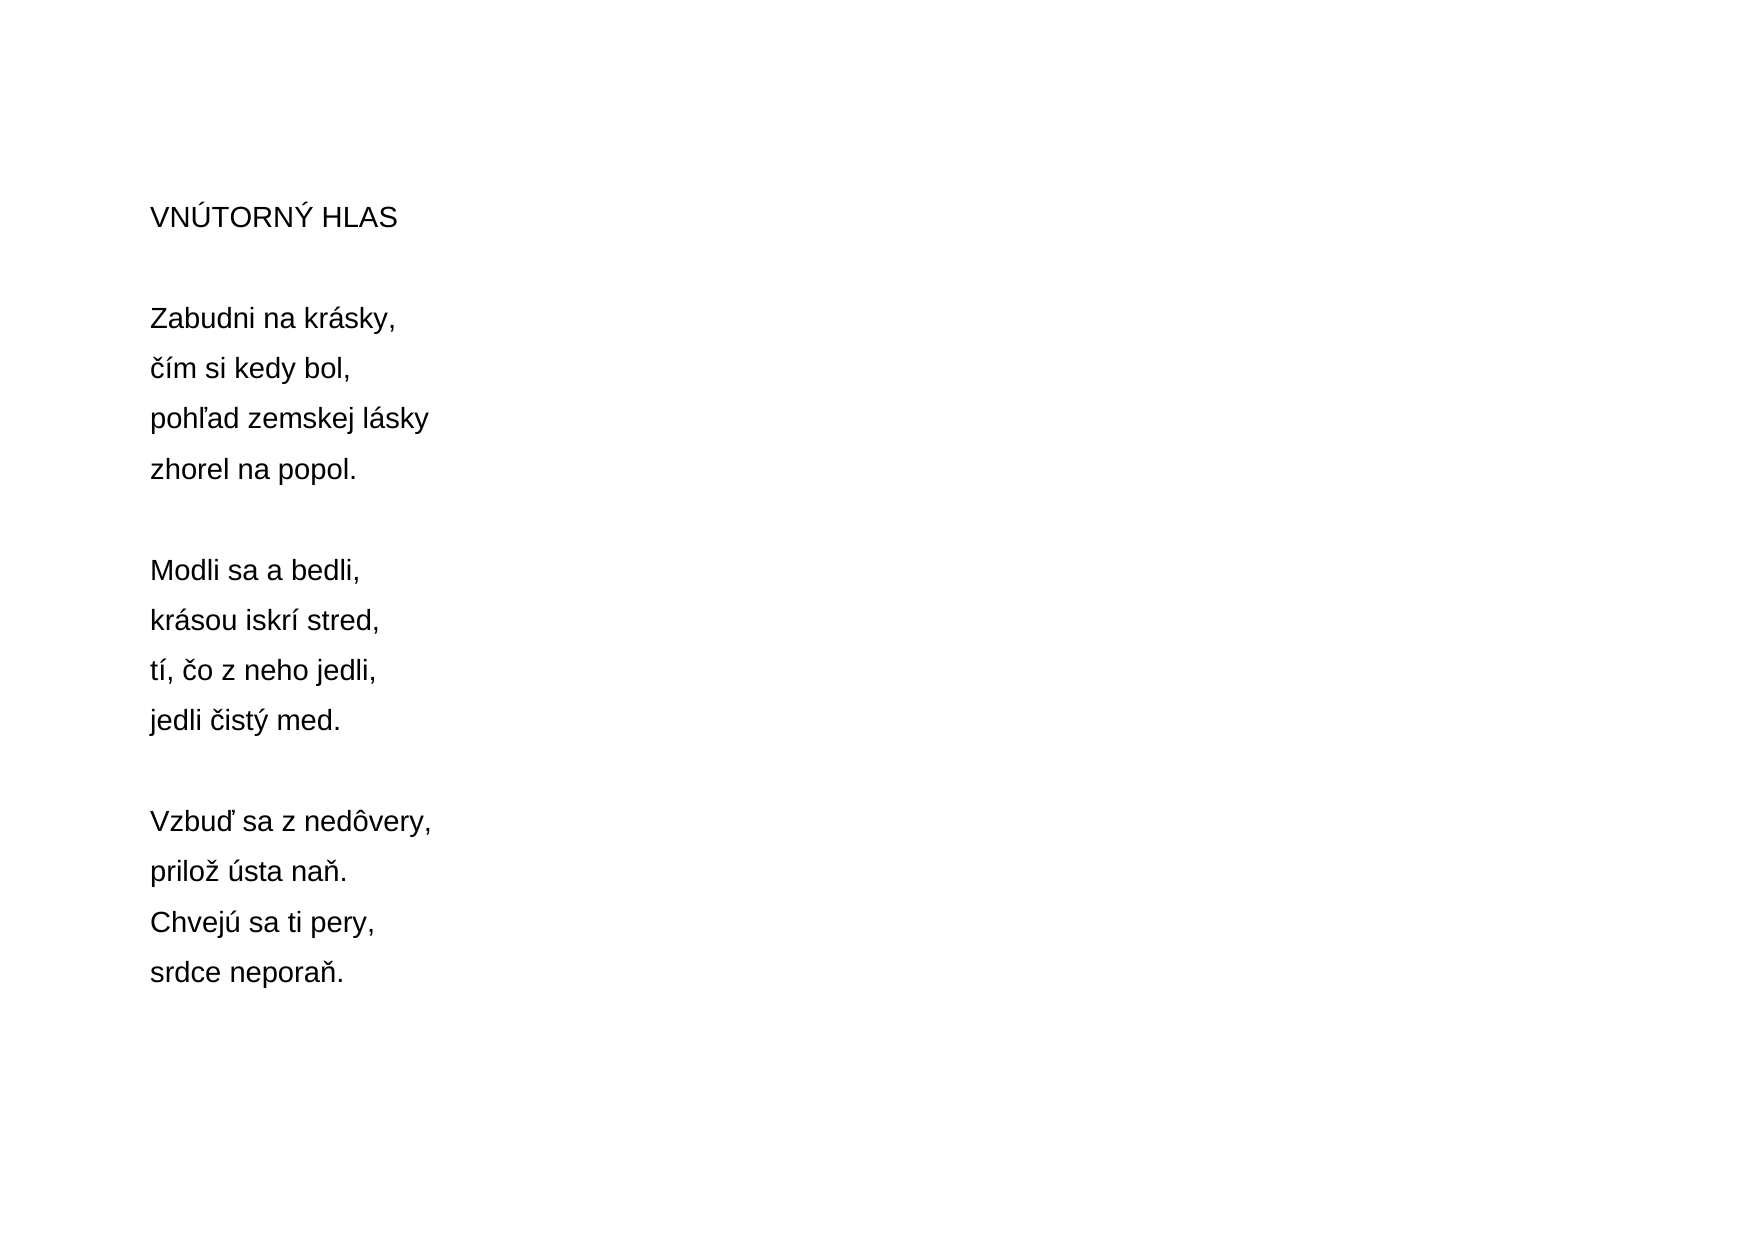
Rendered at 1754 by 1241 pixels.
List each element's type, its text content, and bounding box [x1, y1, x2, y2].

text krásou iskrí stred, [150, 603, 1243, 636]
text Vzbuď sa z nedôvery, [150, 804, 1243, 838]
text Modli sa a bedli, [150, 552, 1243, 586]
text Chvejú sa ti pery, [150, 905, 1243, 938]
text tí, čo z neho jedli, [150, 653, 1243, 687]
text pohľad zemskej lásky [150, 402, 1243, 435]
text zhorel na popol. [150, 452, 1243, 485]
text jedli čistý med. [150, 703, 1243, 737]
text prilož ústa naň. [150, 854, 1243, 888]
text srdce neporaň. [150, 955, 1243, 988]
text Zabudni na krásky, [150, 301, 1243, 334]
text čím si kedy bol, [150, 351, 1243, 385]
text VNÚTORNÝ HLAS [150, 200, 1243, 234]
